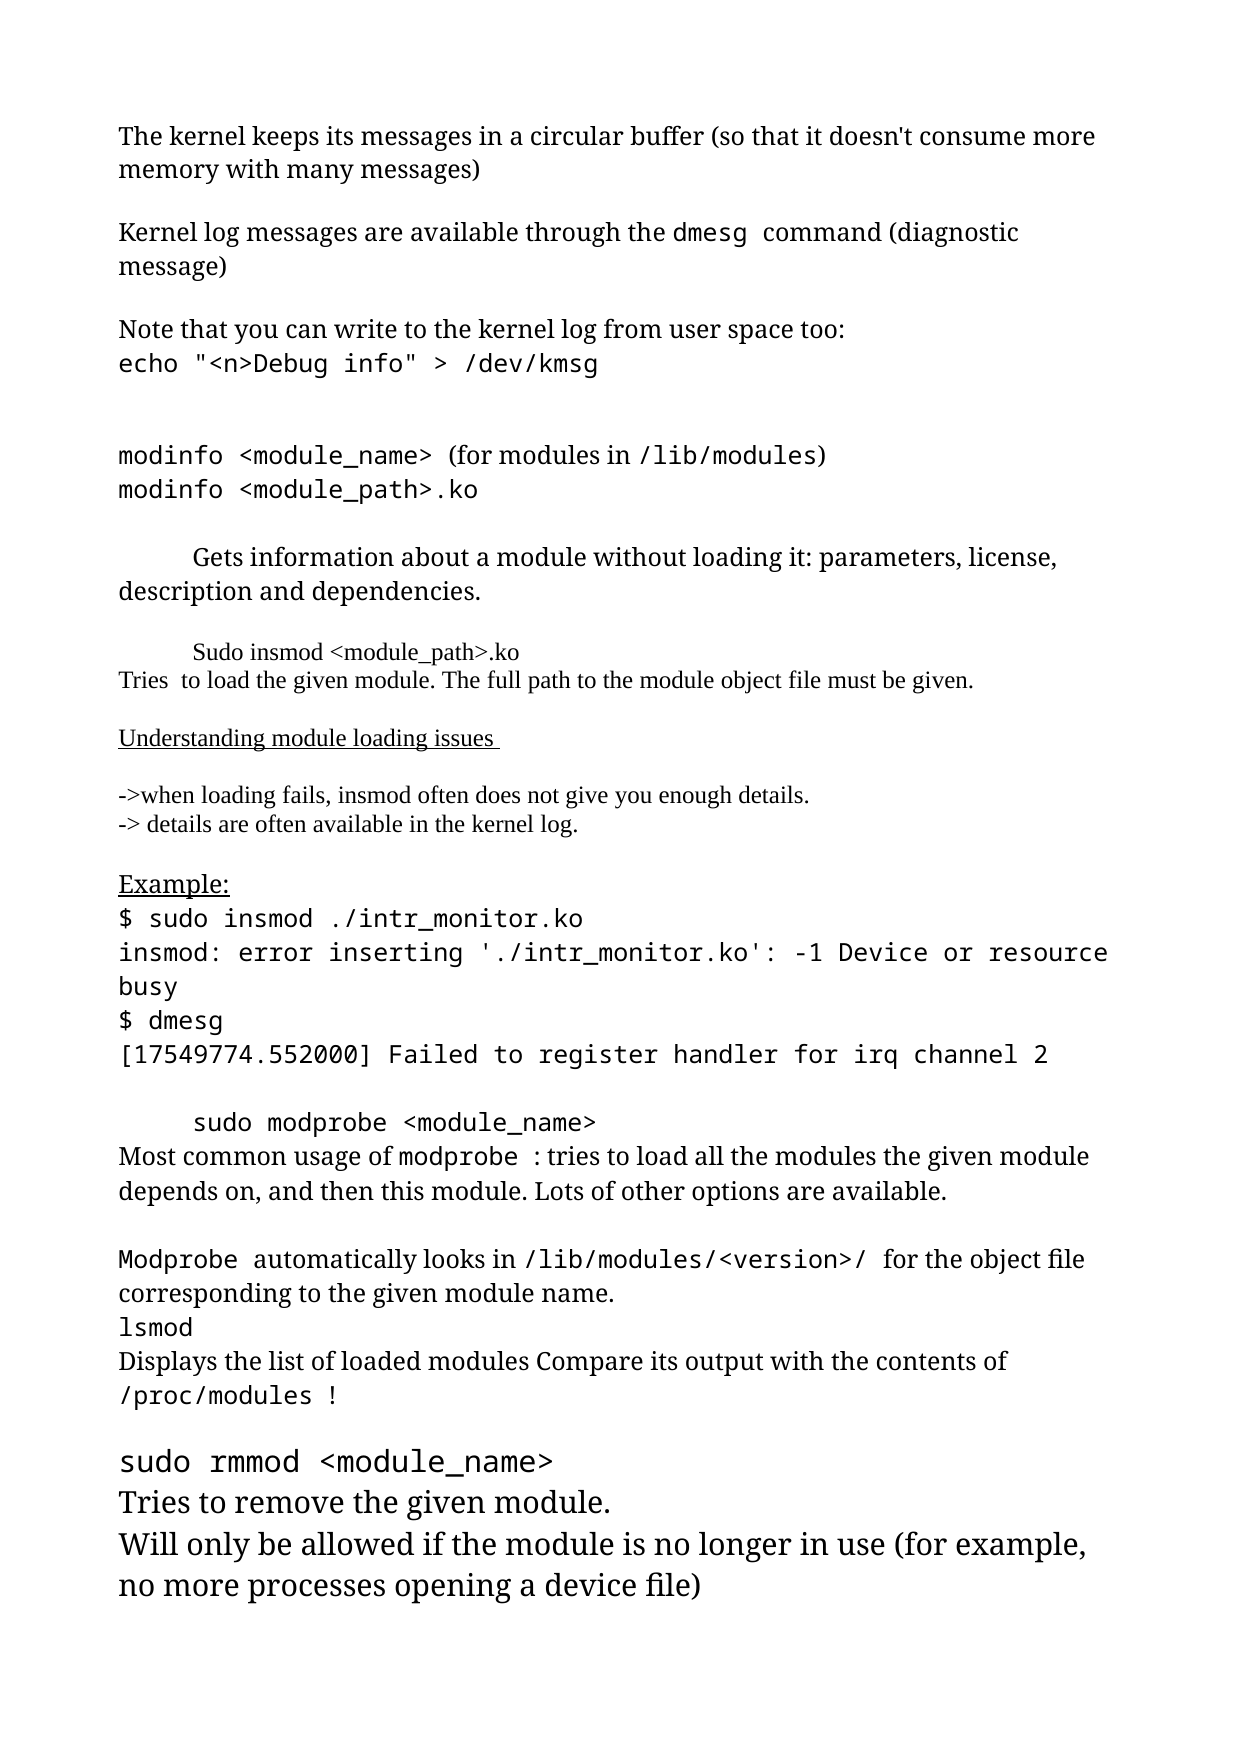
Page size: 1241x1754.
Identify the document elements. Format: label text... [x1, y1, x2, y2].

text Will only be allowed if the module is no longer in use (for example, no more processes opening a device file) [118, 1523, 1122, 1605]
text echo "<n>Debug info" > /dev/kmsg [118, 346, 1122, 380]
text Modprobe automatically looks in /lib/modules/<version>/ for the object file corresponding to the given module name. [118, 1241, 1122, 1309]
text -> details are often available in the kernel log. [118, 809, 1122, 838]
text $ sudo insmod ./intr_monitor.ko [118, 901, 1122, 935]
text sudo modprobe <module_name> [118, 1105, 1122, 1139]
text modinfo <module_path>.ko [118, 472, 1122, 506]
text Understanding module loading issues [118, 723, 1122, 752]
text The kernel keeps its messages in a circular buffer (so that it doesn't consume more memory with many messages) [118, 118, 1122, 186]
text Displays the list of loaded modules Compare its output with the contents of /proc/modules ! [118, 1343, 1122, 1412]
text Tries to load the given module. The full path to the module object file must be given. [118, 665, 1122, 694]
text ->when loading fails, insmod often does not give you enough details. [118, 780, 1122, 809]
text $ dmesg [118, 1003, 1122, 1037]
text Kernel log messages are available through the dmesg command (diagnostic message) [118, 215, 1122, 283]
text Note that you can write to the kernel log from user space too: [118, 312, 1122, 346]
text sudo rmmod <module_name> [118, 1440, 1122, 1482]
text insmod: error inserting './intr_monitor.ko': -1 Device or resource busy [118, 935, 1122, 1003]
text Gets information about a module without loading it: parameters, license, description and dependencies. [118, 540, 1122, 608]
text Sudo insmod <module_path>.ko [118, 637, 1122, 665]
text lsmod [118, 1309, 1122, 1343]
text Tries to remove the given module. [118, 1482, 1122, 1523]
text Example: [118, 867, 1122, 901]
text modinfo <module_name> (for modules in /lib/modules) [118, 437, 1122, 472]
text [17549774.552000] Failed to register handler for irq channel 2 [118, 1037, 1122, 1071]
text Most common usage of modprobe : tries to load all the modules the given module depends on, and then this module. Lots of other options are available. [118, 1139, 1122, 1207]
